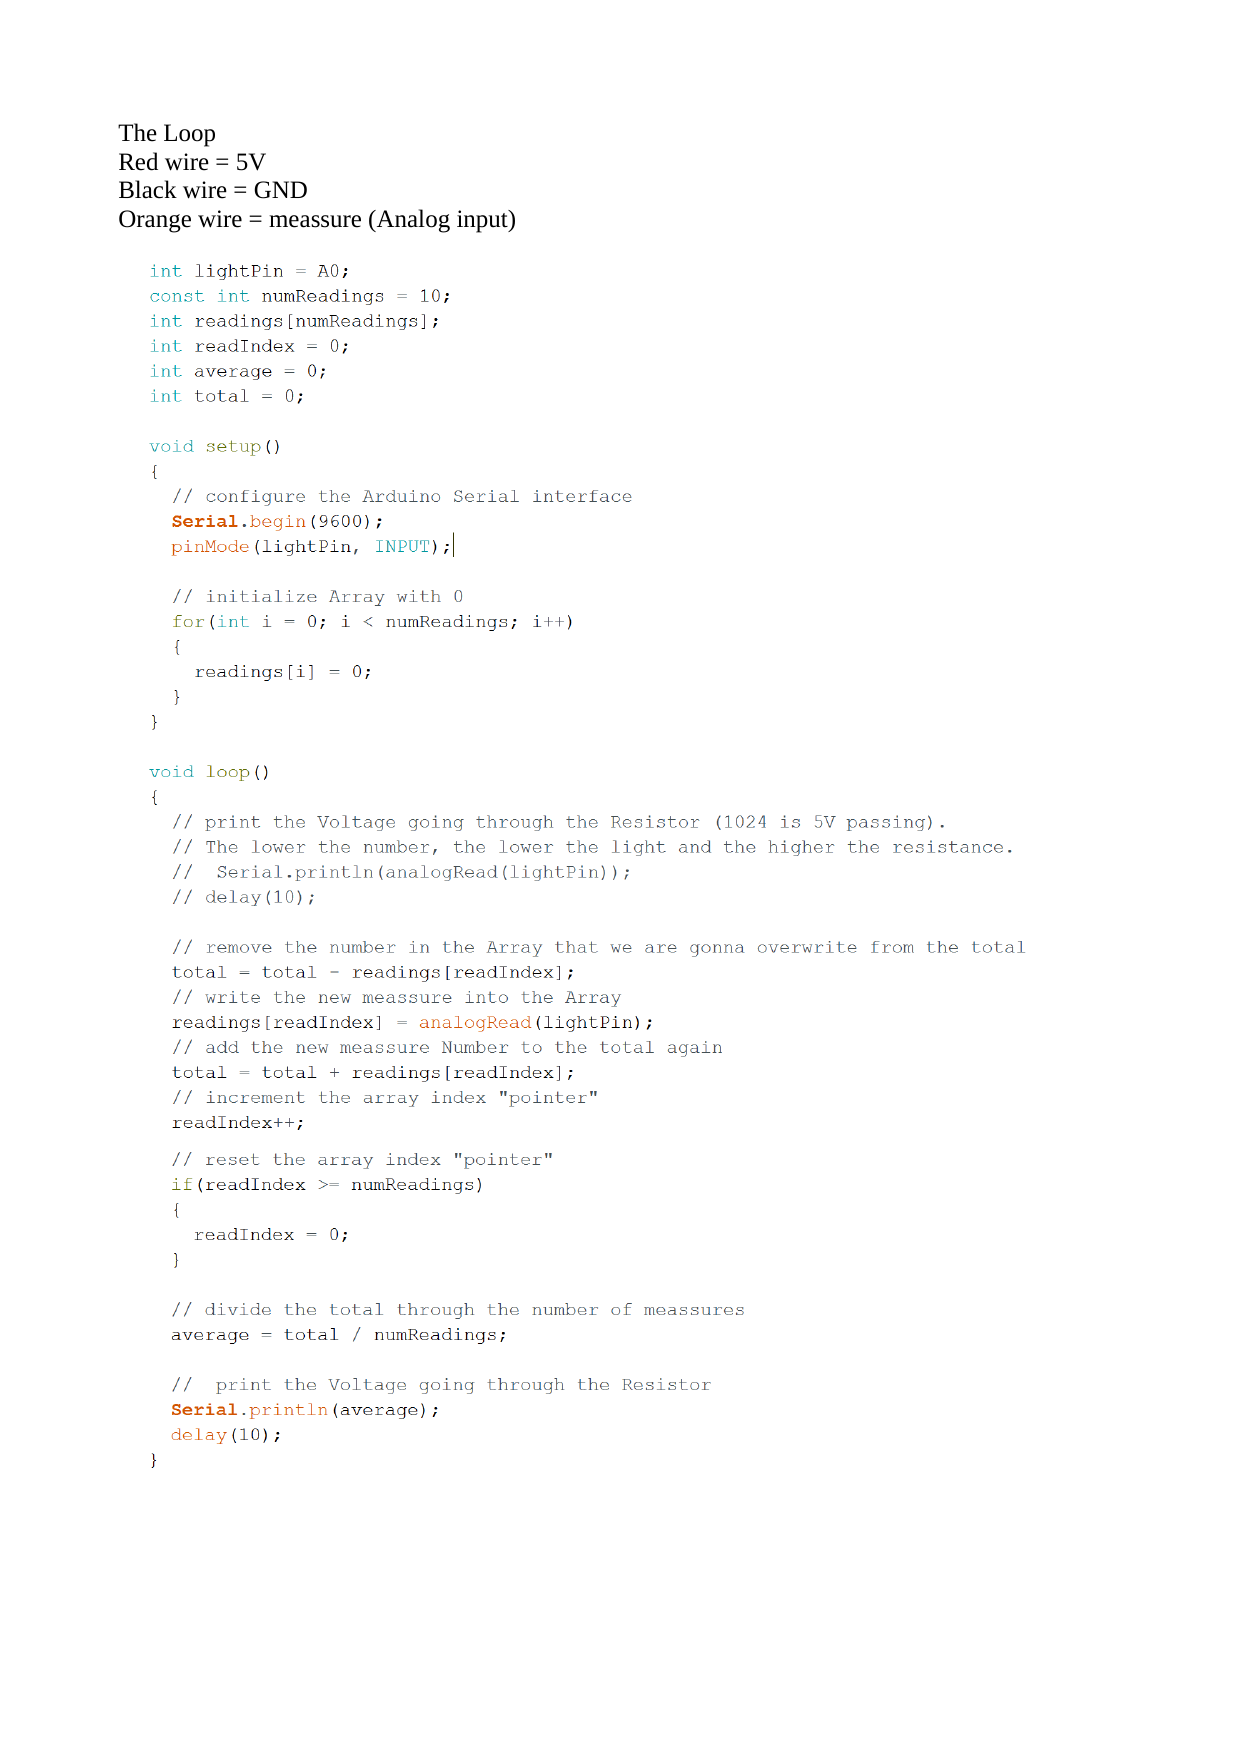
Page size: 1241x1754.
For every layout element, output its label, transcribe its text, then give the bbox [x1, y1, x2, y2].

picture [146, 261, 1094, 1137]
text The Loop [118, 118, 1122, 147]
picture [146, 1142, 784, 1470]
text Black wire = GND [118, 176, 1122, 204]
text Red wire = 5V [118, 147, 1122, 176]
text Orange wire = meassure (Analog input) [118, 204, 1122, 233]
